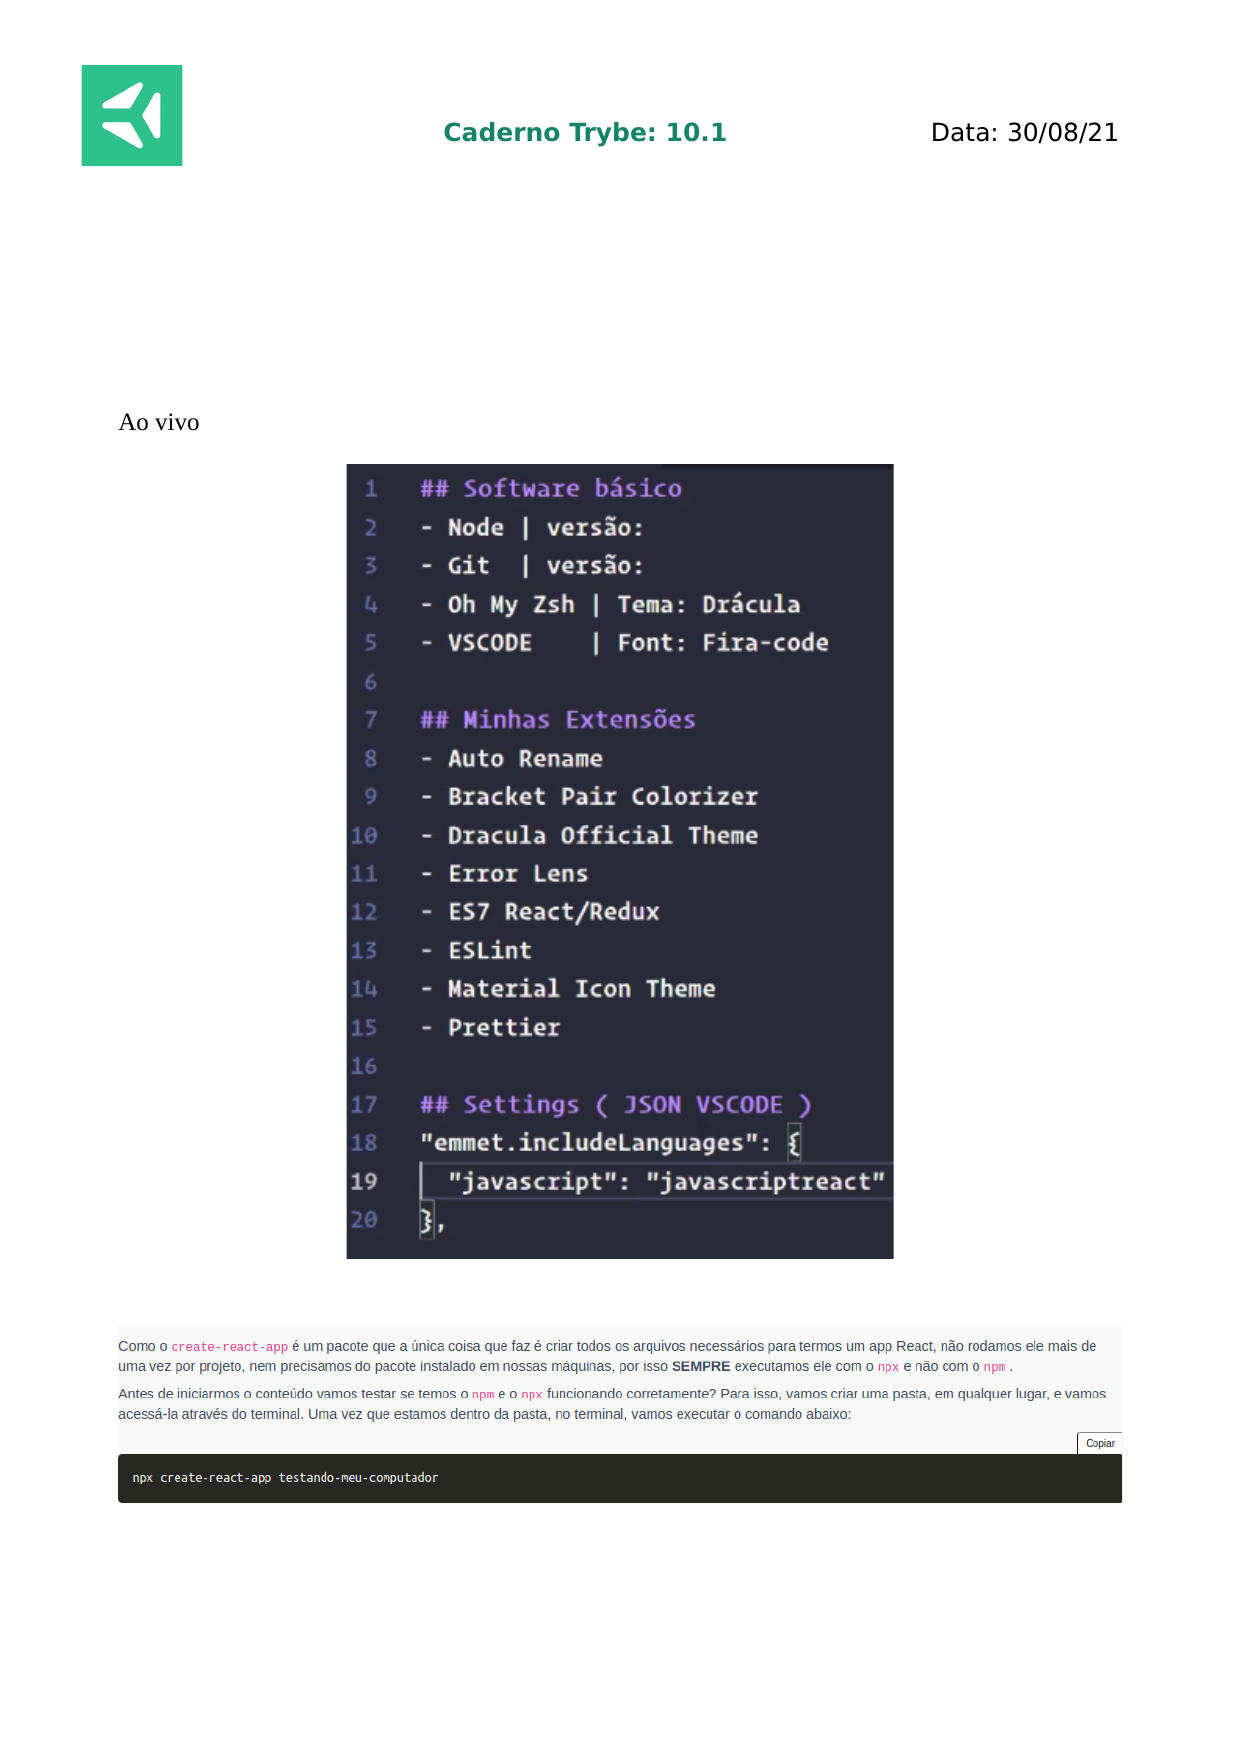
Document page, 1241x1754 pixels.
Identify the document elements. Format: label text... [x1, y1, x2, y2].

picture [118, 1326, 1123, 1504]
text Ao vivo [118, 407, 1122, 436]
picture [81, 65, 183, 166]
picture [346, 464, 894, 1259]
